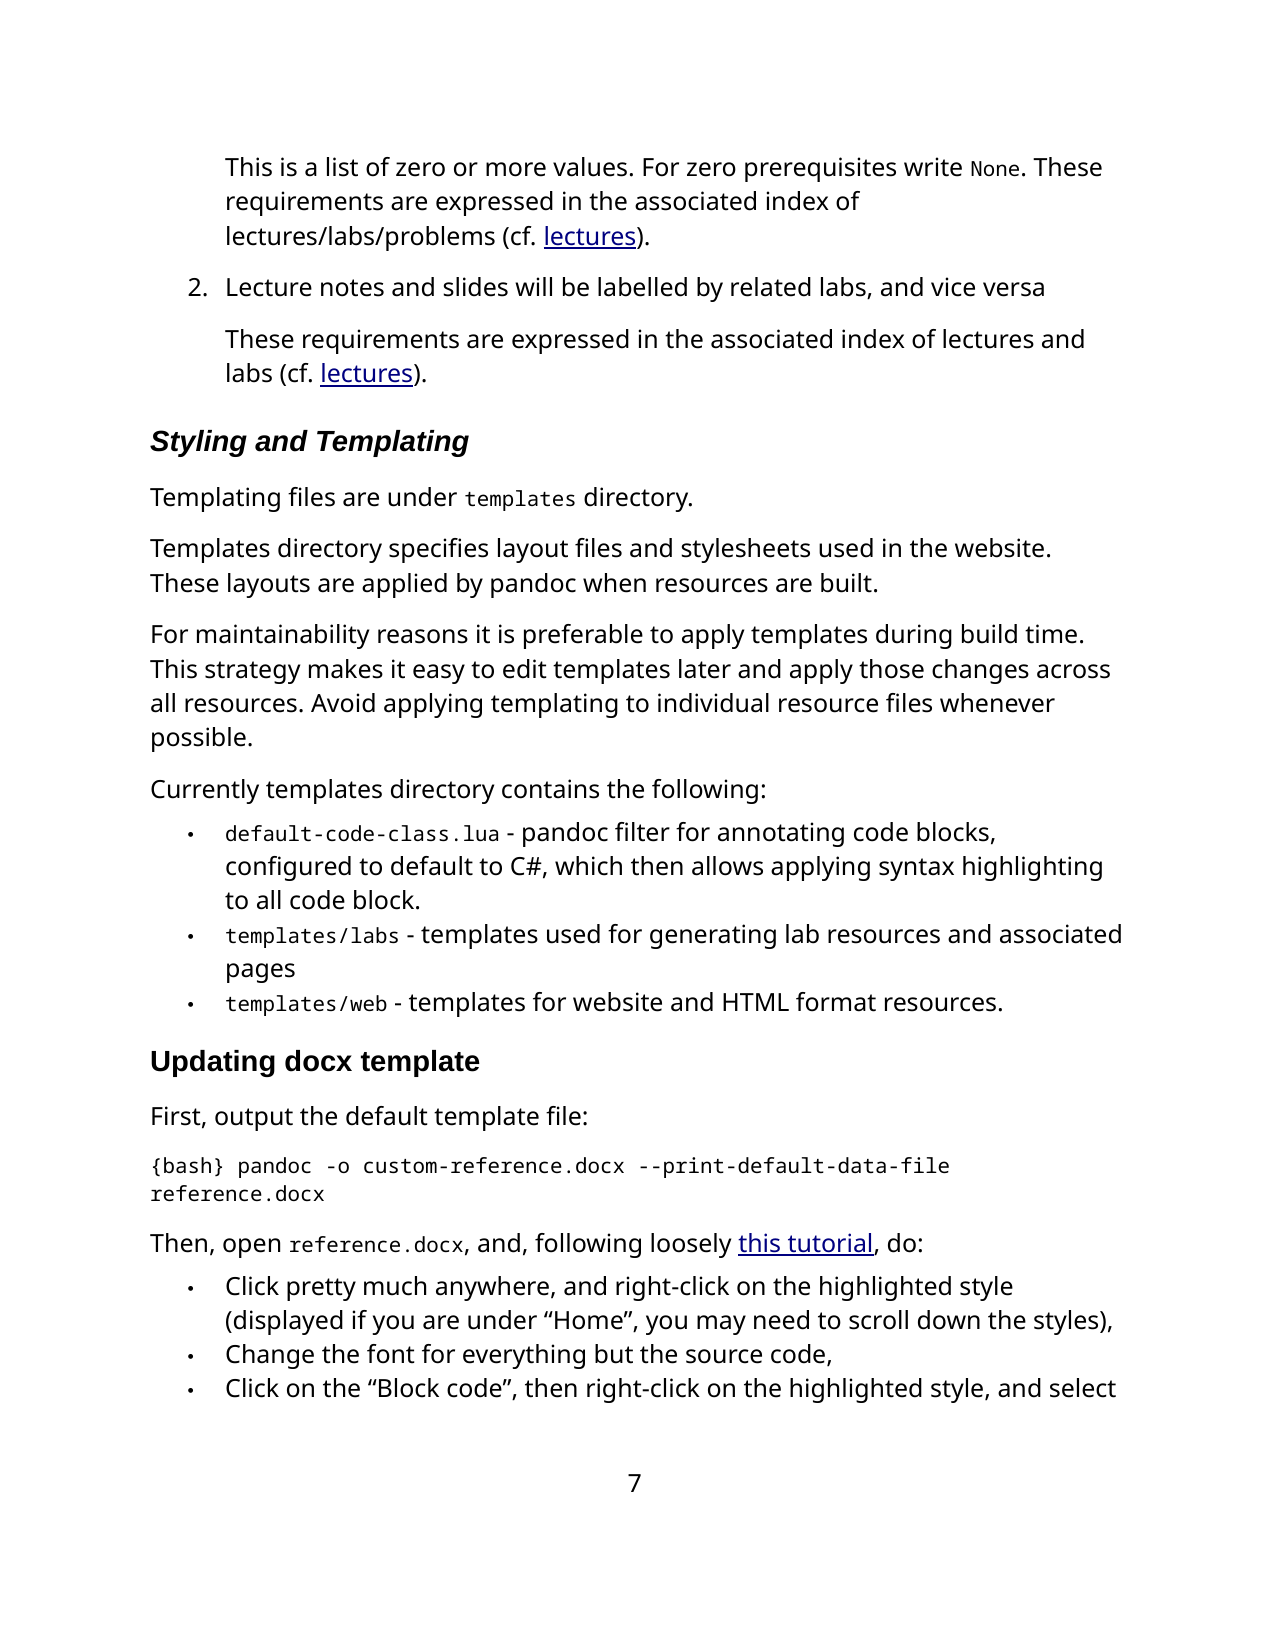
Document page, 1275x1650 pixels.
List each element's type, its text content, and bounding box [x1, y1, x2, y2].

list Change the font for everything but the source code, [187, 1337, 1125, 1371]
list default-code-class.lua - pandoc filter for annotating code blocks, configured to default to C#, which then allows applying syntax highlighting to all code block. [187, 814, 1125, 917]
text Templating files are under templates directory. [150, 479, 1125, 513]
text Currently templates directory contains the following: [150, 771, 1125, 805]
text For maintainability reasons it is preferable to apply templates during build time. This strategy makes it easy to edit templates later and apply those changes across all resources. Avoid applying templating to individual resource files whenever possible. [150, 617, 1125, 753]
list templates/labs - templates used for generating lab resources and associated pages [187, 917, 1125, 985]
list Click pretty much anywhere, and right-click on the highlighted style (displayed if you are under “Home”, you may need to scroll down the styles), [187, 1268, 1125, 1337]
text Then, open reference.docx, and, following loosely this tutorial, do: [150, 1226, 1125, 1259]
list Click on the “Block code”, then right-click on the highlighted style, and select [187, 1371, 1125, 1405]
list Lecture notes and slides will be labelled by related labs, and vice versa [187, 270, 1125, 304]
text Templates directory specifies layout files and stylesheets used in the website. These layouts are applied by pandoc when resources are built. [150, 531, 1125, 599]
list These requirements are expressed in the associated index of lectures and labs (cf. lectures). [187, 322, 1125, 390]
text {bash} pandoc -o custom-reference.docx --print-default-data-file reference.docx [150, 1151, 1125, 1208]
subtitle Styling and Templating [150, 424, 1125, 458]
text First, output the default template file: [150, 1099, 1125, 1133]
subtitle Updating docx template [150, 1044, 1125, 1077]
list This is a list of zero or more values. For zero prerequisites write None. These requirements are expressed in the associated index of lectures/labs/problems (cf. lectures). [187, 150, 1125, 252]
list templates/web - templates for website and HTML format resources. [187, 985, 1125, 1019]
